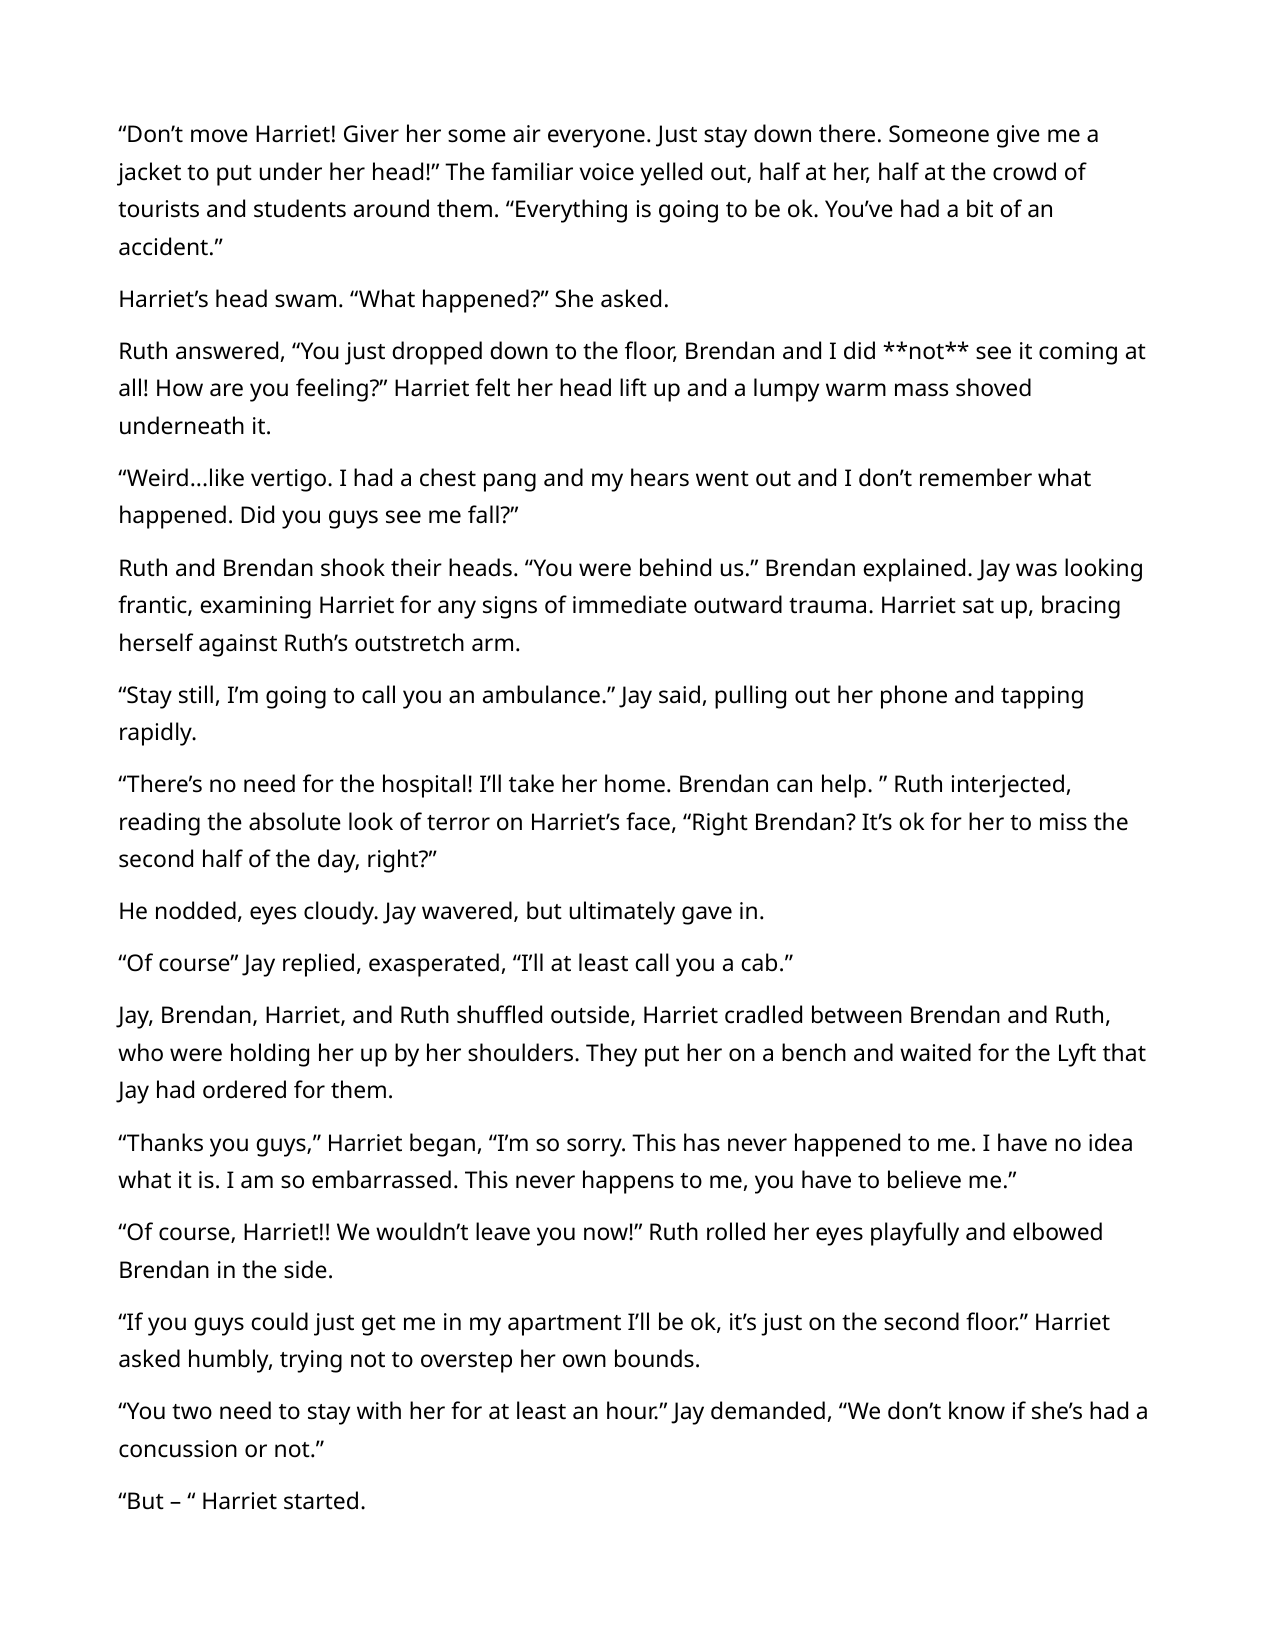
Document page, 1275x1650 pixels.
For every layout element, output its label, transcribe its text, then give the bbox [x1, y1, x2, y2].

text “Of course, Harriet!! We wouldn’t leave you now!” Ruth rolled her eyes playfully and elbowed Brendan in the side. [118, 1216, 1157, 1285]
text “But – “ Harriet started. [118, 1485, 1157, 1516]
text Jay, Brendan, Harriet, and Ruth shuffled outside, Harriet cradled between Brendan and Ruth, who were holding her up by her shoulders. They put her on a bench and waited for the Lyft that Jay had ordered for them. [118, 999, 1157, 1106]
text “Weird...like vertigo. I had a chest pang and my hears went out and I don’t remember what happened. Did you guys see me fall?” [118, 462, 1157, 531]
text Harriet’s head swam. “What happened?” She asked. [118, 283, 1157, 314]
text “Stay still, I’m going to call you an ambulance.” Jay said, pulling out her phone and tapping rapidly. [118, 678, 1157, 747]
text “There’s no need for the hospital! I’ll take her home. Brendan can help. ” Ruth interjected, reading the absolute look of terror on Harriet’s face, “Right Brendan? It’s ok for her to miss the second half of the day, right?” [118, 768, 1157, 874]
text “If you guys could just get me in my apartment I’ll be ok, it’s just on the second floor.” Harriet asked humbly, trying not to overstep her own bounds. [118, 1306, 1157, 1374]
text Ruth and Brendan shook their heads. “You were behind us.” Brendan explained. Jay was looking frantic, examining Harriet for any signs of immediate outward trauma. Harriet sat up, bracing herself against Ruth’s outstretch arm. [118, 551, 1157, 658]
text “Thanks you guys,” Harriet began, “I’m so sorry. This has never happened to me. I have no idea what it is. I am so embarrassed. This never happens to me, you have to believe me.” [118, 1126, 1157, 1195]
text “Don’t move Harriet! Giver her some air everyone. Just stay down there. Someone give me a jacket to put under her head!” The familiar voice yelled out, half at her, half at the crowd of tourists and students around them. “Everything is going to be ok. You’ve had a bit of an accident.” [118, 118, 1157, 262]
text “You two need to stay with her for at least an hour.” Jay demanded, “We don’t know if she’s had a concussion or not.” [118, 1395, 1157, 1464]
text “Of course” Jay replied, exasperated, “I’ll at least call you a cab.” [118, 947, 1157, 978]
text He nodded, eyes cloudy. Jay wavered, but ultimately gave in. [118, 895, 1157, 926]
text Ruth answered, “You just dropped down to the floor, Brendan and I did **not** see it coming at all! How are you feeling?” Harriet felt her head lift up and a lumpy warm mass shoved underneath it. [118, 335, 1157, 441]
